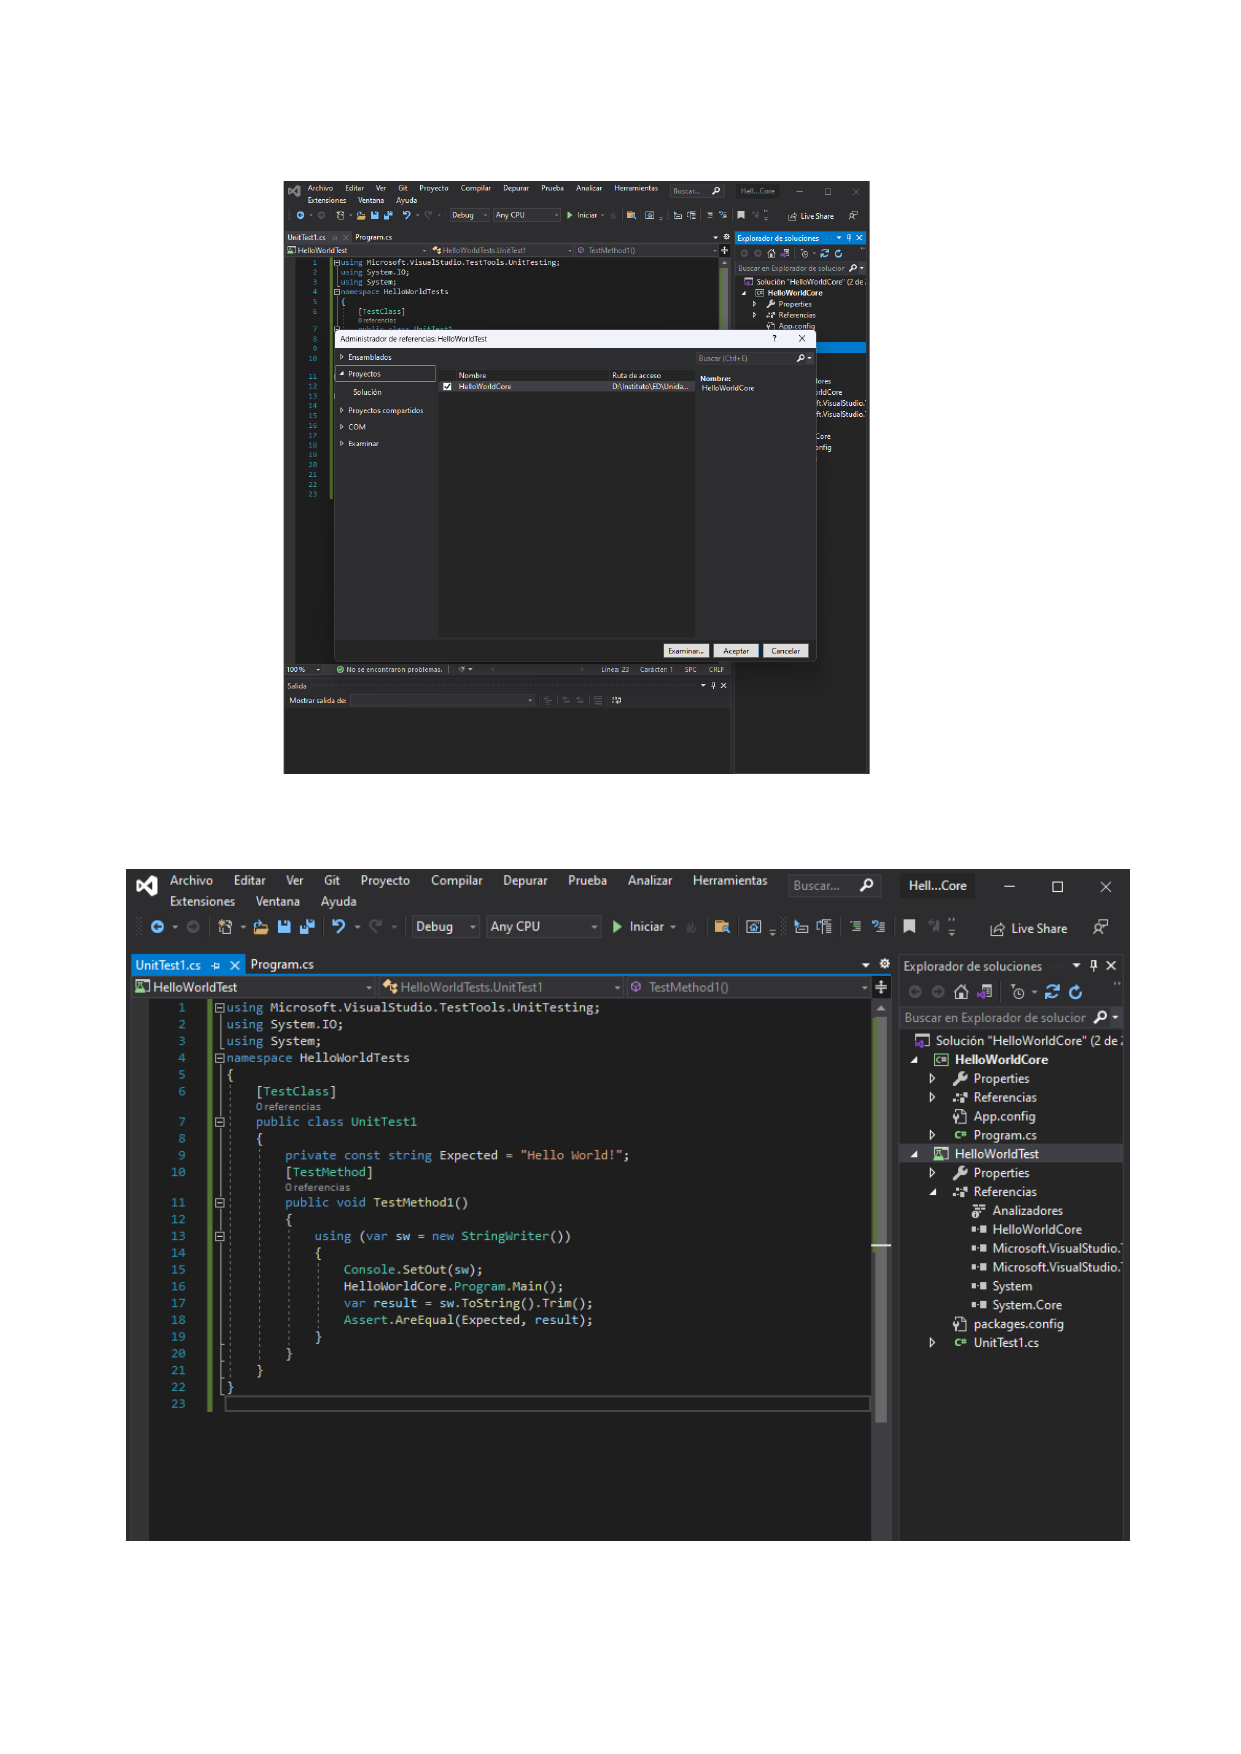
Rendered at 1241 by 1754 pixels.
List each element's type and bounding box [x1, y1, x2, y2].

picture [126, 869, 1130, 1541]
picture [283, 181, 870, 774]
